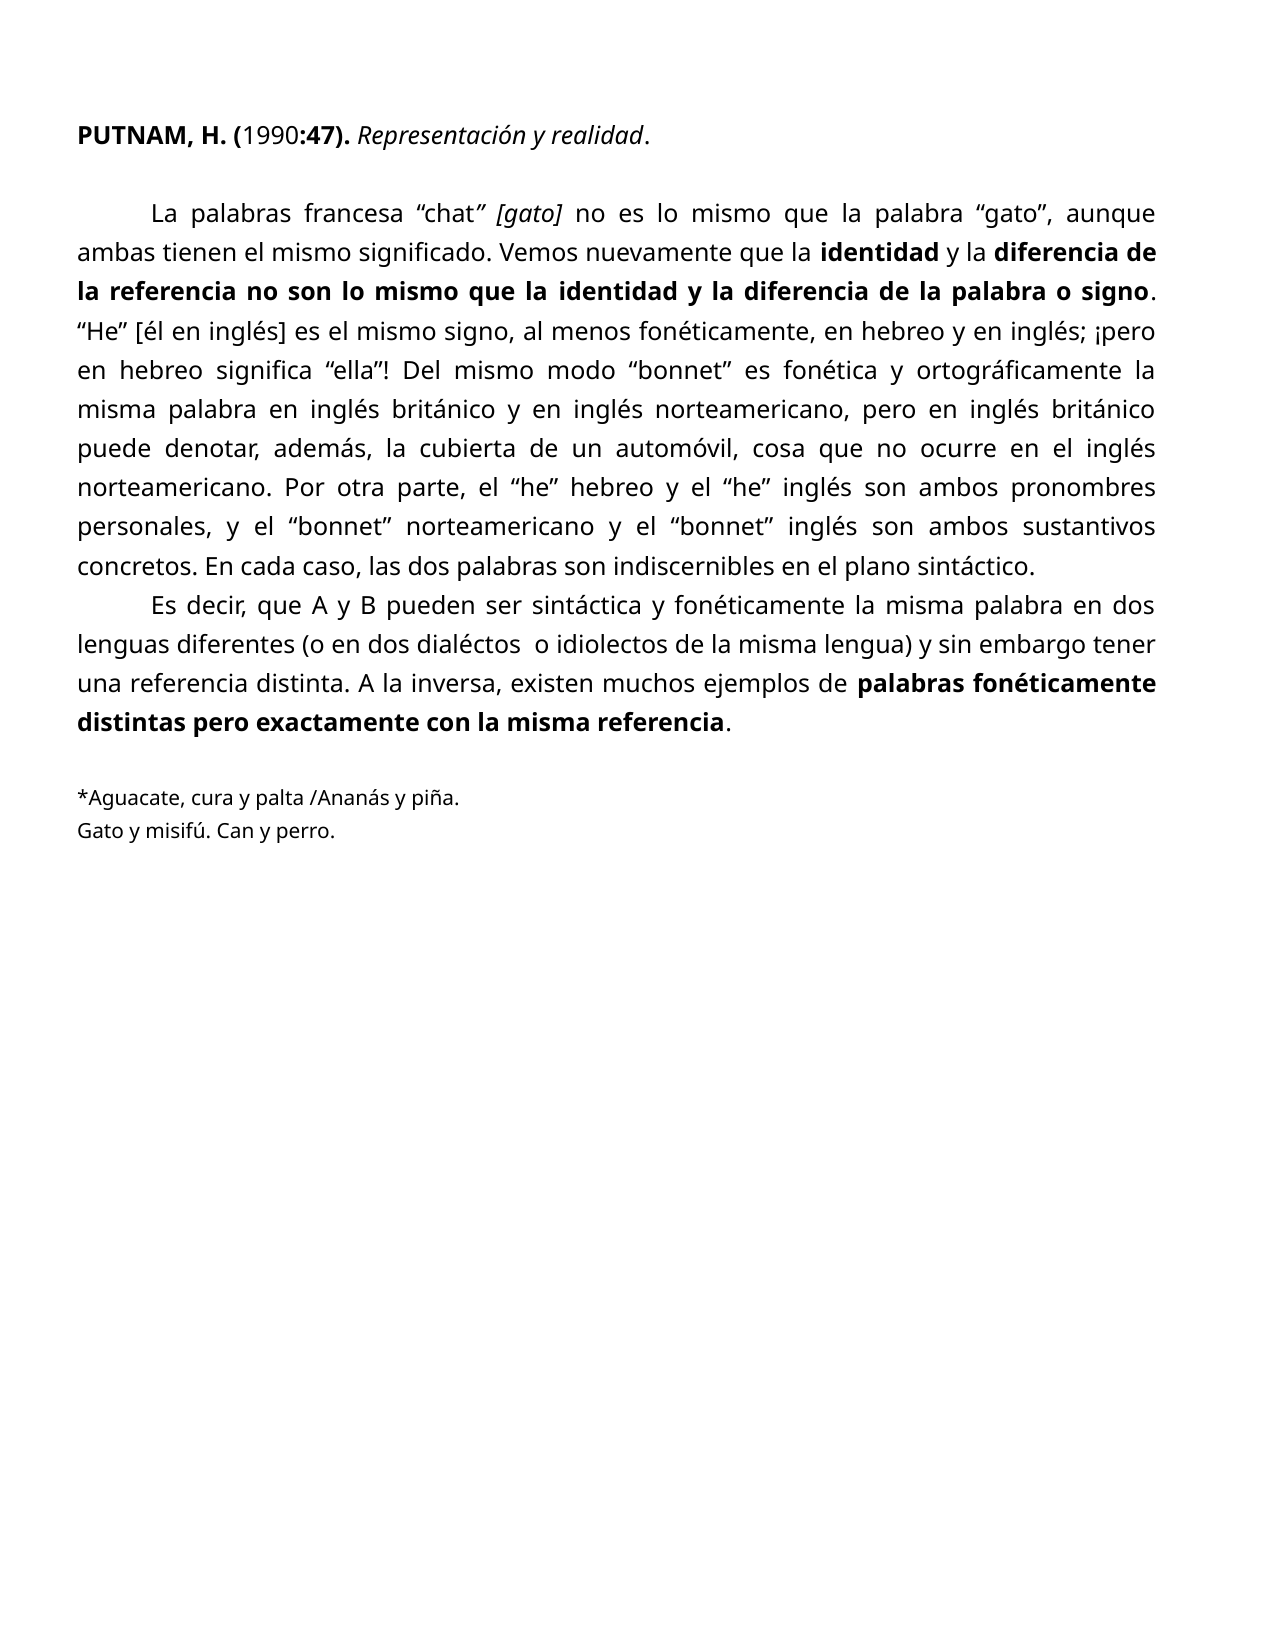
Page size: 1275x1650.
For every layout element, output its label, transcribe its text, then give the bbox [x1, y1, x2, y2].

text Es decir, que A y B pueden ser sintáctica y fonéticamente la misma palabra en dos lenguas diferentes (o en dos dialéctos o idiolectos de la misma lengua) y sin embargo tener una referencia distinta. A la inversa, existen muchos ejemplos de palabras fonéticamente distintas pero exactamente con la misma referencia. [77, 587, 1157, 739]
text La palabras francesa “chat” [gato] no es lo mismo que la palabra “gato”, aunque ambas tienen el mismo significado. Vemos nuevamente que la identidad y la diferencia de la referencia no son lo mismo que la identidad y la diferencia de la palabra o signo. “He” [él en inglés] es el mismo signo, al menos fonéticamente, en hebreo y en inglés; ¡pero en hebreo significa “ella”! Del mismo modo “bonnet” es fonética y ortográficamente la misma palabra en inglés británico y en inglés norteamericano, pero en inglés británico puede denotar, además, la cubierta de un automóvil, cosa que no ocurre en el inglés norteamericano. Por otra parte, el “he” hebreo y el “he” inglés son ambos pronombres personales, y el “bonnet” norteamericano y el “bonnet” inglés son ambos sustantivos concretos. En cada caso, las dos palabras son indiscernibles en el plano sintáctico. [77, 196, 1157, 582]
text *Aguacate, cura y palta /Ananás y piña. [77, 783, 1157, 812]
text PUTNAM, H. (1990:47). Representación y realidad. [77, 117, 1157, 151]
text Gato y misifú. Can y perro. [77, 816, 1157, 844]
